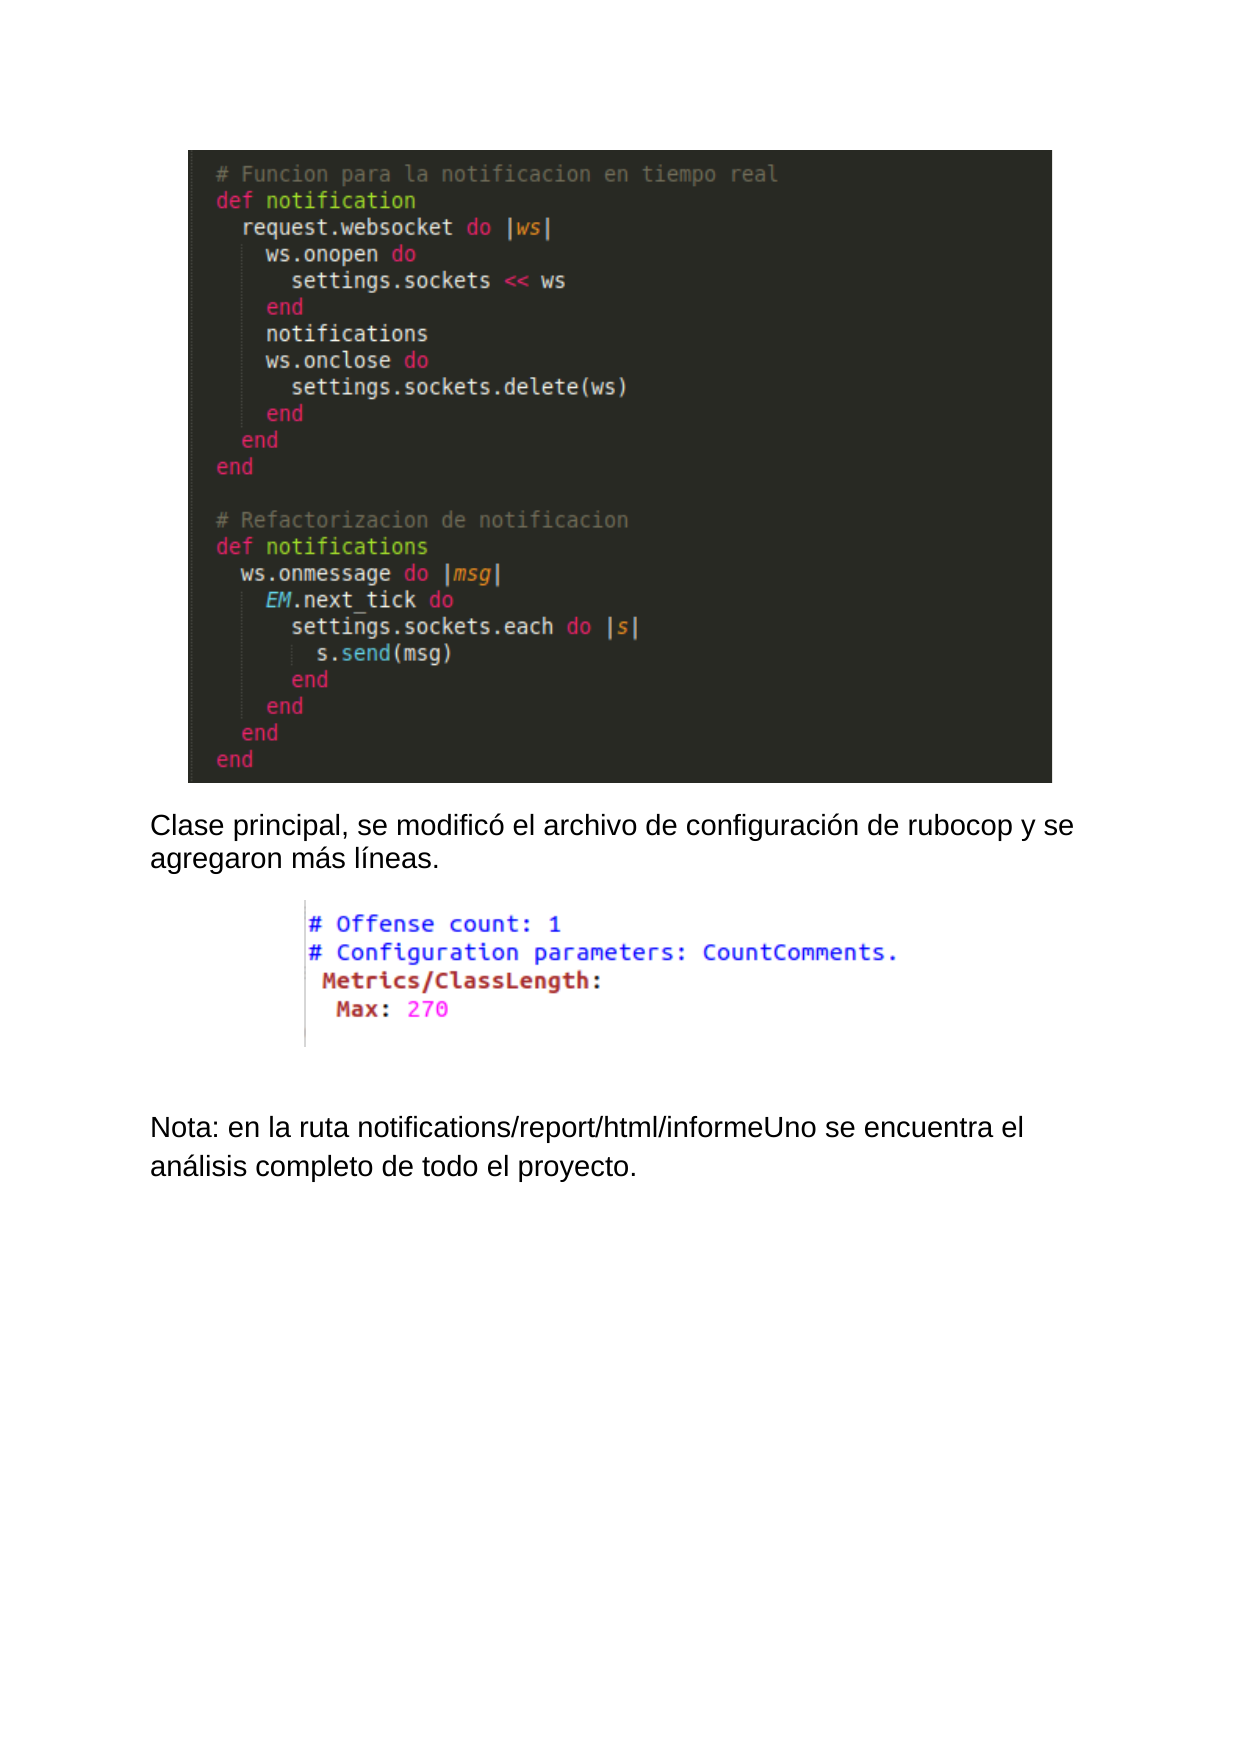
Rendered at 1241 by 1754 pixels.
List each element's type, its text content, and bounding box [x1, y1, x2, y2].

picture [188, 150, 1053, 783]
picture [304, 900, 936, 1047]
text Nota: en la ruta notifications/report/html/informeUno se encuentra el análisis completo de todo el proyecto. [150, 1110, 1090, 1182]
text Clase principal, se modificó el archivo de configuración de rubocop y se agregaron más líneas. [150, 808, 1090, 875]
